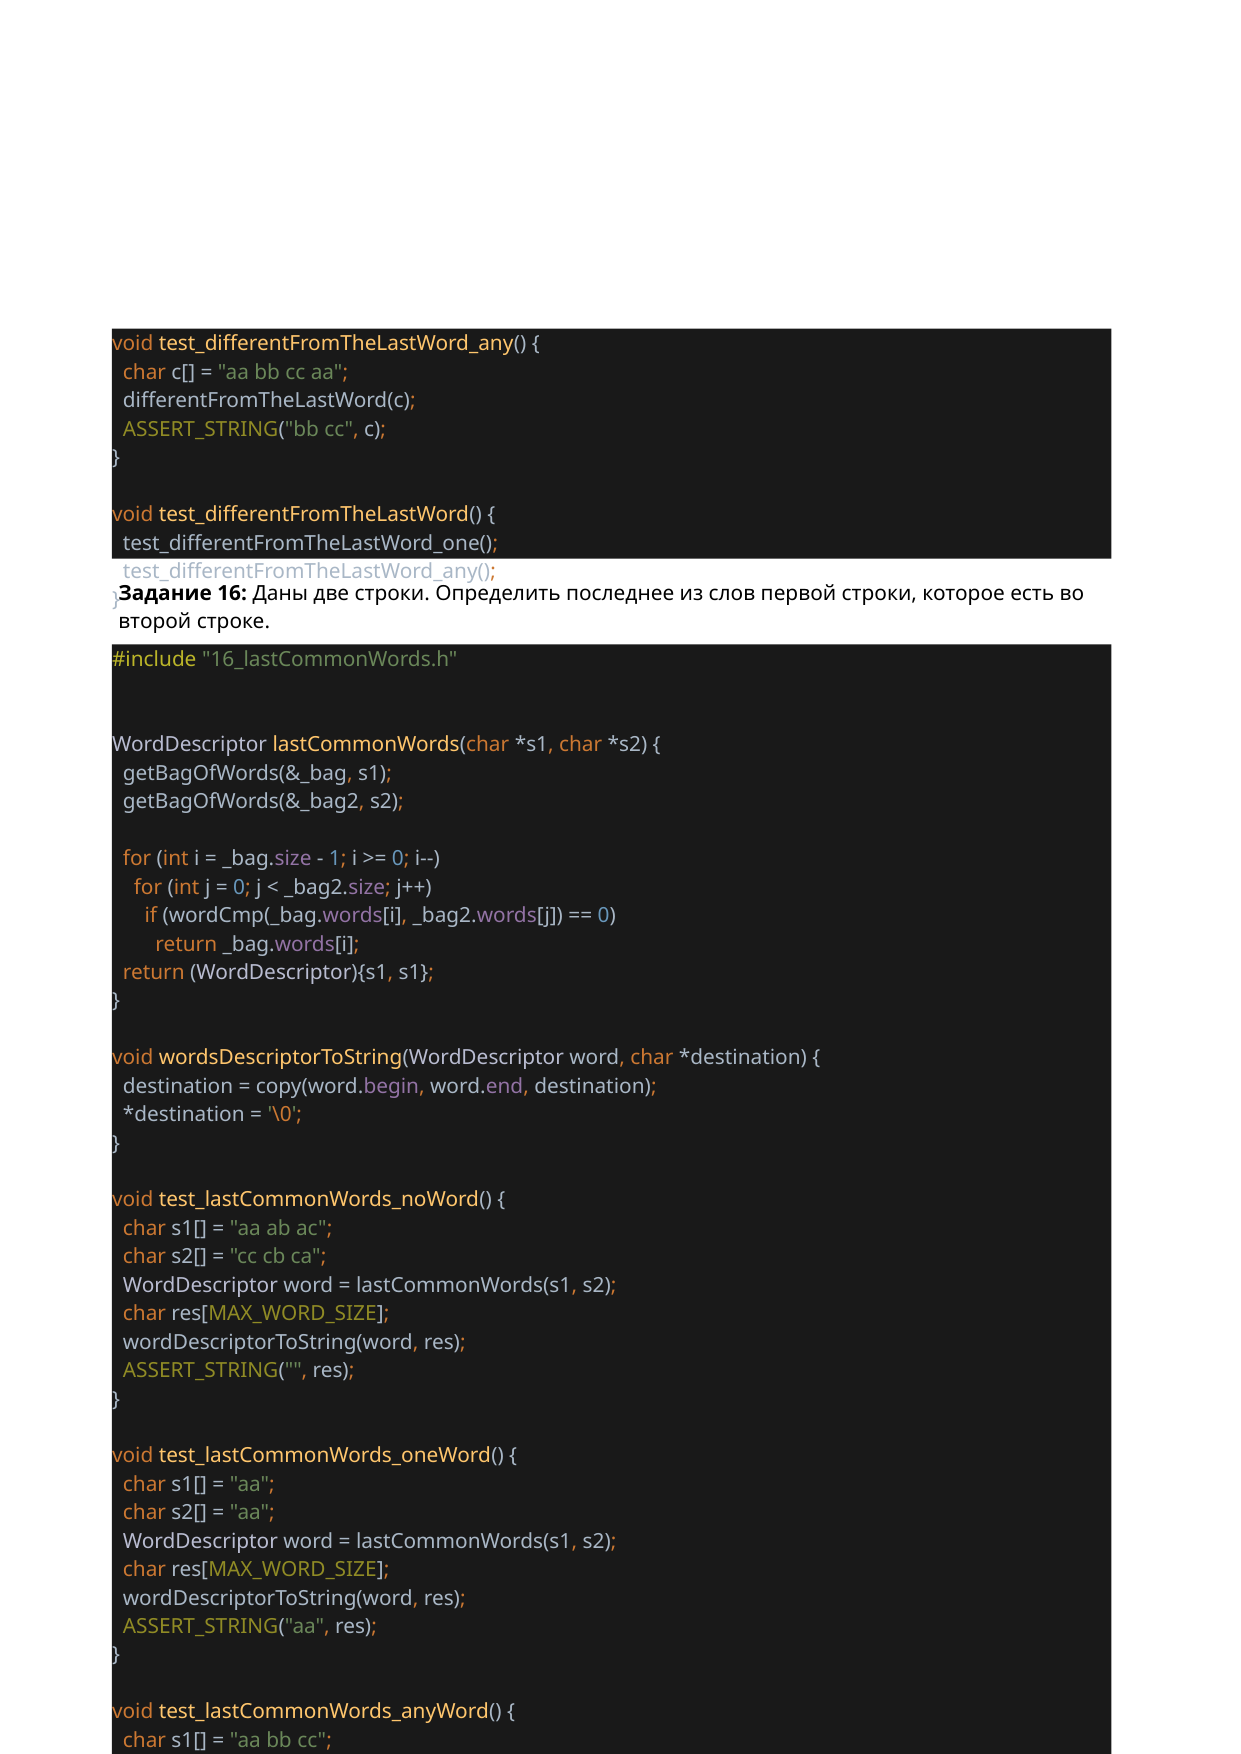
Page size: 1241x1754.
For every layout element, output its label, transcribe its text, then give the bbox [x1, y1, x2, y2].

text Задание 16: Даны две строки. Определить последнее из слов первой строки, которое есть во второй строке. [118, 578, 1122, 635]
